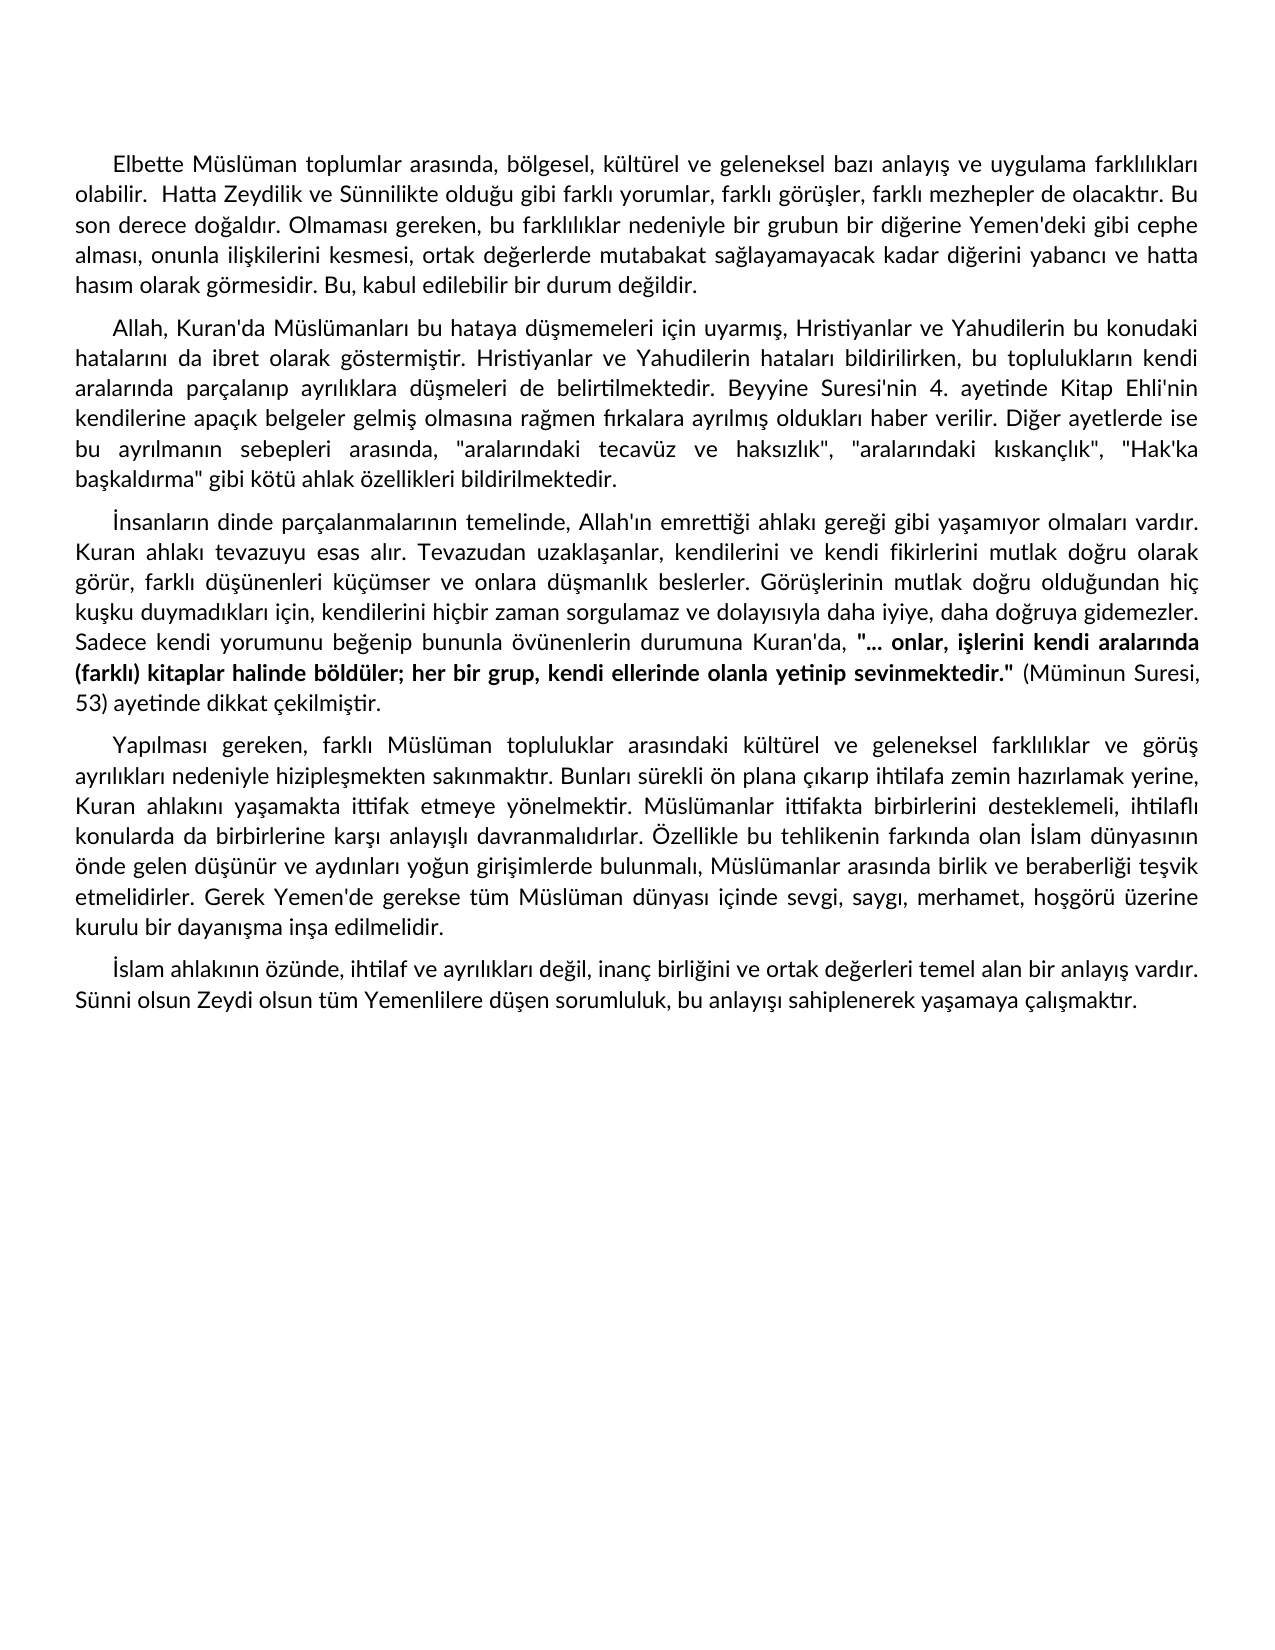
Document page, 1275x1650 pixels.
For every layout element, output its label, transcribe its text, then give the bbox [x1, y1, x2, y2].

text Yapılması gereken, farklı Müslüman topluluklar arasındaki kültürel ve geleneksel farklılıklar ve görüş ayrılıkları nedeniyle hizipleşmekten sakınmaktır. Bunları sürekli ön plana çıkarıp ihtilafa zemin hazırlamak yerine, Kuran ahlakını yaşamakta ittifak etmeye yönelmektir. Müslümanlar ittifakta birbirlerini desteklemeli, ihtilaflı konularda da birbirlerine karşı anlayışlı davranmalıdırlar. Özellikle bu tehlikenin farkında olan İslam dünyasının önde gelen düşünür ve aydınları yoğun girişimlerde bulunmalı, Müslümanlar arasında birlik ve beraberliği teşvik etmelidirler. Gerek Yemen'de gerekse tüm Müslüman dünyası içinde sevgi, saygı, merhamet, hoşgörü üzerine kurulu bir dayanışma inşa edilmelidir. [75, 731, 1200, 940]
text İslam ahlakının özünde, ihtilaf ve ayrılıkları değil, inanç birliğini ve ortak değerleri temel alan bir anlayış vardır. Sünni olsun Zeydi olsun tüm Yemenlilere düşen sorumluluk, bu anlayışı sahiplenerek yaşamaya çalışmaktır. [75, 955, 1200, 1013]
text Elbette Müslüman toplumlar arasında, bölgesel, kültürel ve geleneksel bazı anlayış ve uygulama farklılıkları olabilir. Hatta Zeydilik ve Sünnilikte olduğu gibi farklı yorumlar, farklı görüşler, farklı mezhepler de olacaktır. Bu son derece doğaldır. Olmaması gereken, bu farklılıklar nedeniyle bir grubun bir diğerine Yemen'deki gibi cephe alması, onunla ilişkilerini kesmesi, ortak değerlerde mutabakat sağlayamayacak kadar diğerini yabancı ve hatta hasım olarak görmesidir. Bu, kabul edilebilir bir durum değildir. [75, 150, 1200, 298]
text Allah, Kuran'da Müslümanları bu hataya düşmemeleri için uyarmış, Hristiyanlar ve Yahudilerin bu konudaki hatalarını da ibret olarak göstermiştir. Hristiyanlar ve Yahudilerin hataları bildirilirken, bu toplulukların kendi aralarında parçalanıp ayrılıklara düşmeleri de belirtilmektedir. Beyyine Suresi'nin 4. ayetinde Kitap Ehli'nin kendilerine apaçık belgeler gelmiş olmasına rağmen fırkalara ayrılmış oldukları haber verilir. Diğer ayetlerde ise bu ayrılmanın sebepleri arasında, "aralarındaki tecavüz ve haksızlık", "aralarındaki kıskançlık", "Hak'ka başkaldırma" gibi kötü ahlak özellikleri bildirilmektedir. [75, 313, 1200, 492]
text İnsanların dinde parçalanmalarının temelinde, Allah'ın emrettiği ahlakı gereği gibi yaşamıyor olmaları vardır. Kuran ahlakı tevazuyu esas alır. Tevazudan uzaklaşanlar, kendilerini ve kendi fikirlerini mutlak doğru olarak görür, farklı düşünenleri küçümser ve onlara düşmanlık beslerler. Görüşlerinin mutlak doğru olduğundan hiç kuşku duymadıkları için, kendilerini hiçbir zaman sorgulamaz ve dolayısıyla daha iyiye, daha doğruya gidemezler. Sadece kendi yorumunu beğenip bununla övünenlerin durumuna Kuran'da, "... onlar, işlerini kendi aralarında (farklı) kitaplar halinde böldüler; her bir grup, kendi ellerinde olanla yetinip sevinmektedir." (Müminun Suresi, 53) ayetinde dikkat çekilmiştir. [75, 507, 1200, 716]
